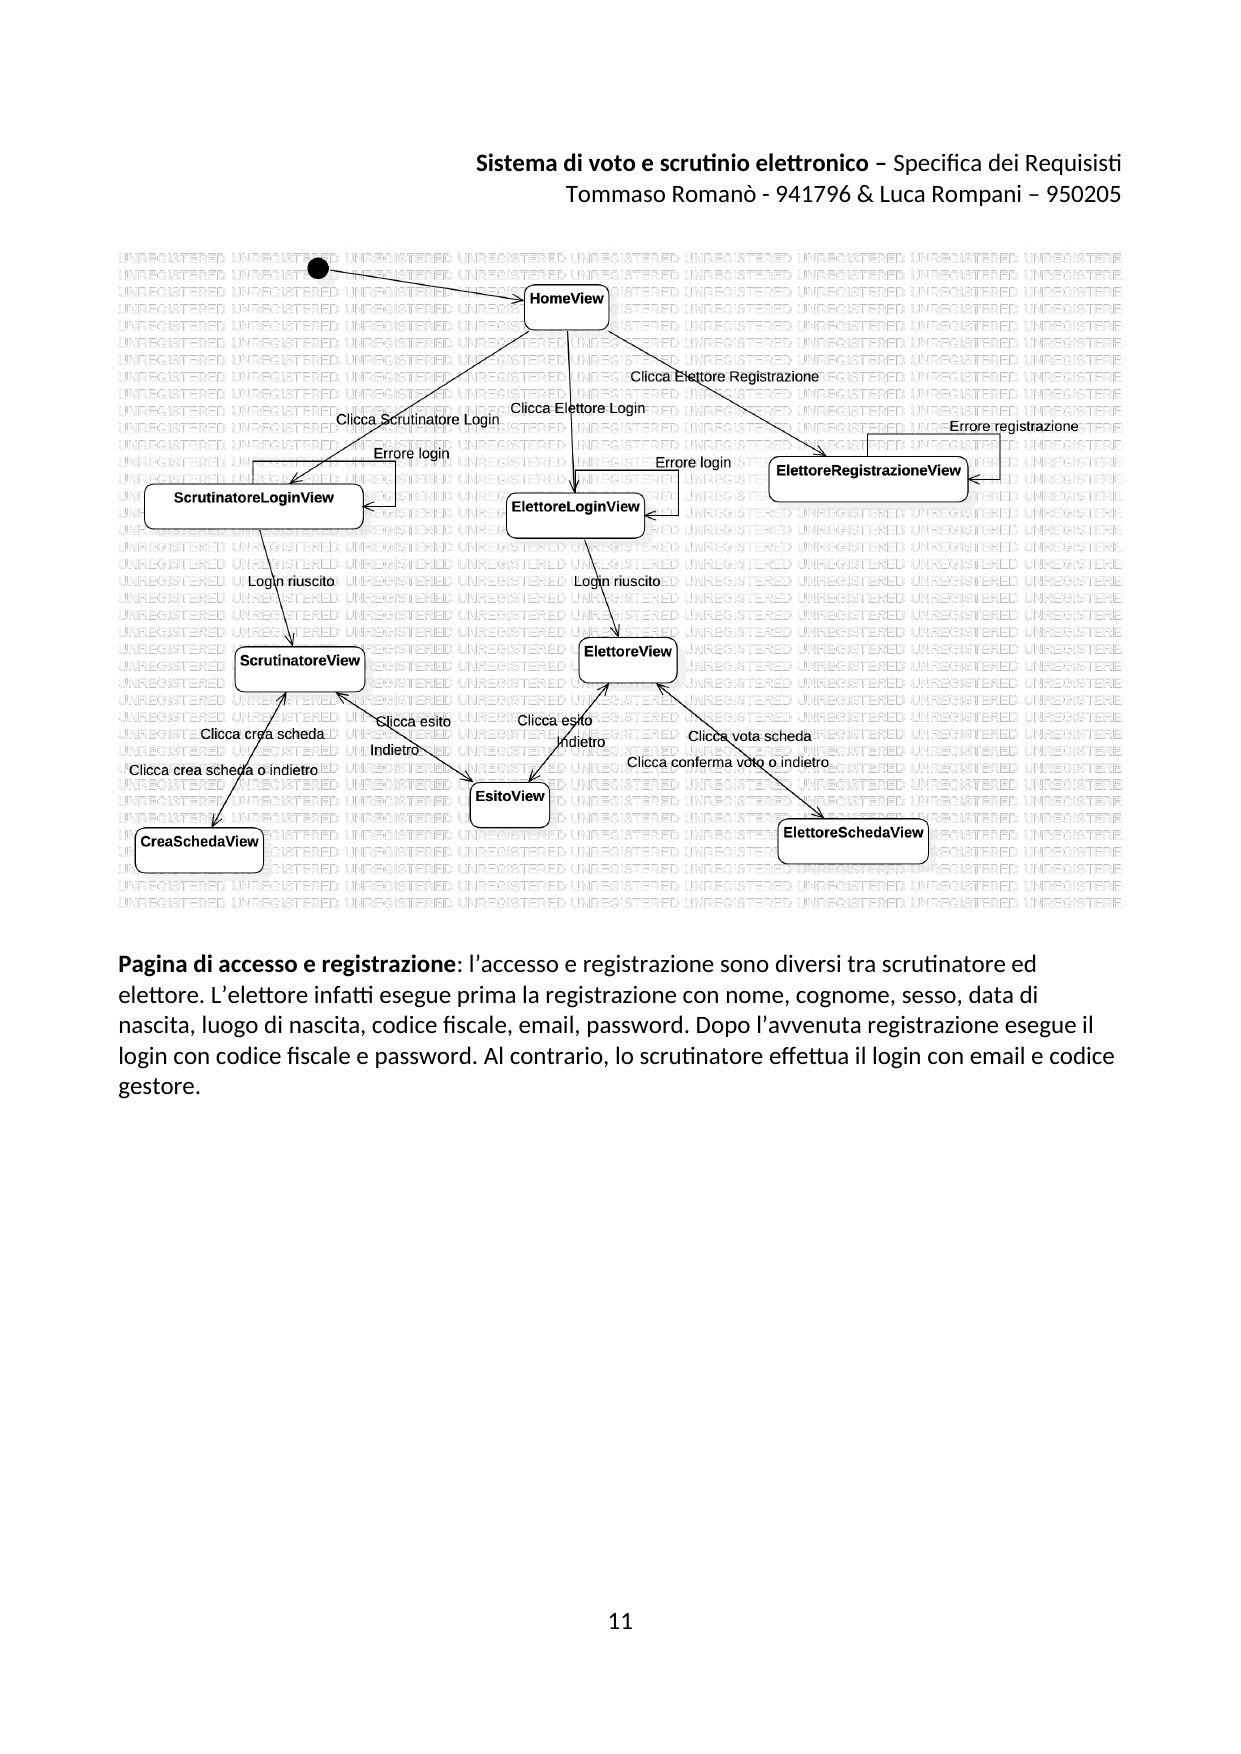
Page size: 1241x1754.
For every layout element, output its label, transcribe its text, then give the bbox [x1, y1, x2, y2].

picture [118, 246, 1123, 918]
text Pagina di accesso e registrazione: l’accesso e registrazione sono diversi tra scrutinatore ed elettore. L’elettore infatti esegue prima la registrazione con nome, cognome, sesso, data di nascita, luogo di nascita, codice fiscale, email, password. Dopo l’avvenuta registrazione esegue il login con codice fiscale e password. Al contrario, lo scrutinatore effettua il login con email e codice gestore. [118, 948, 1122, 1101]
